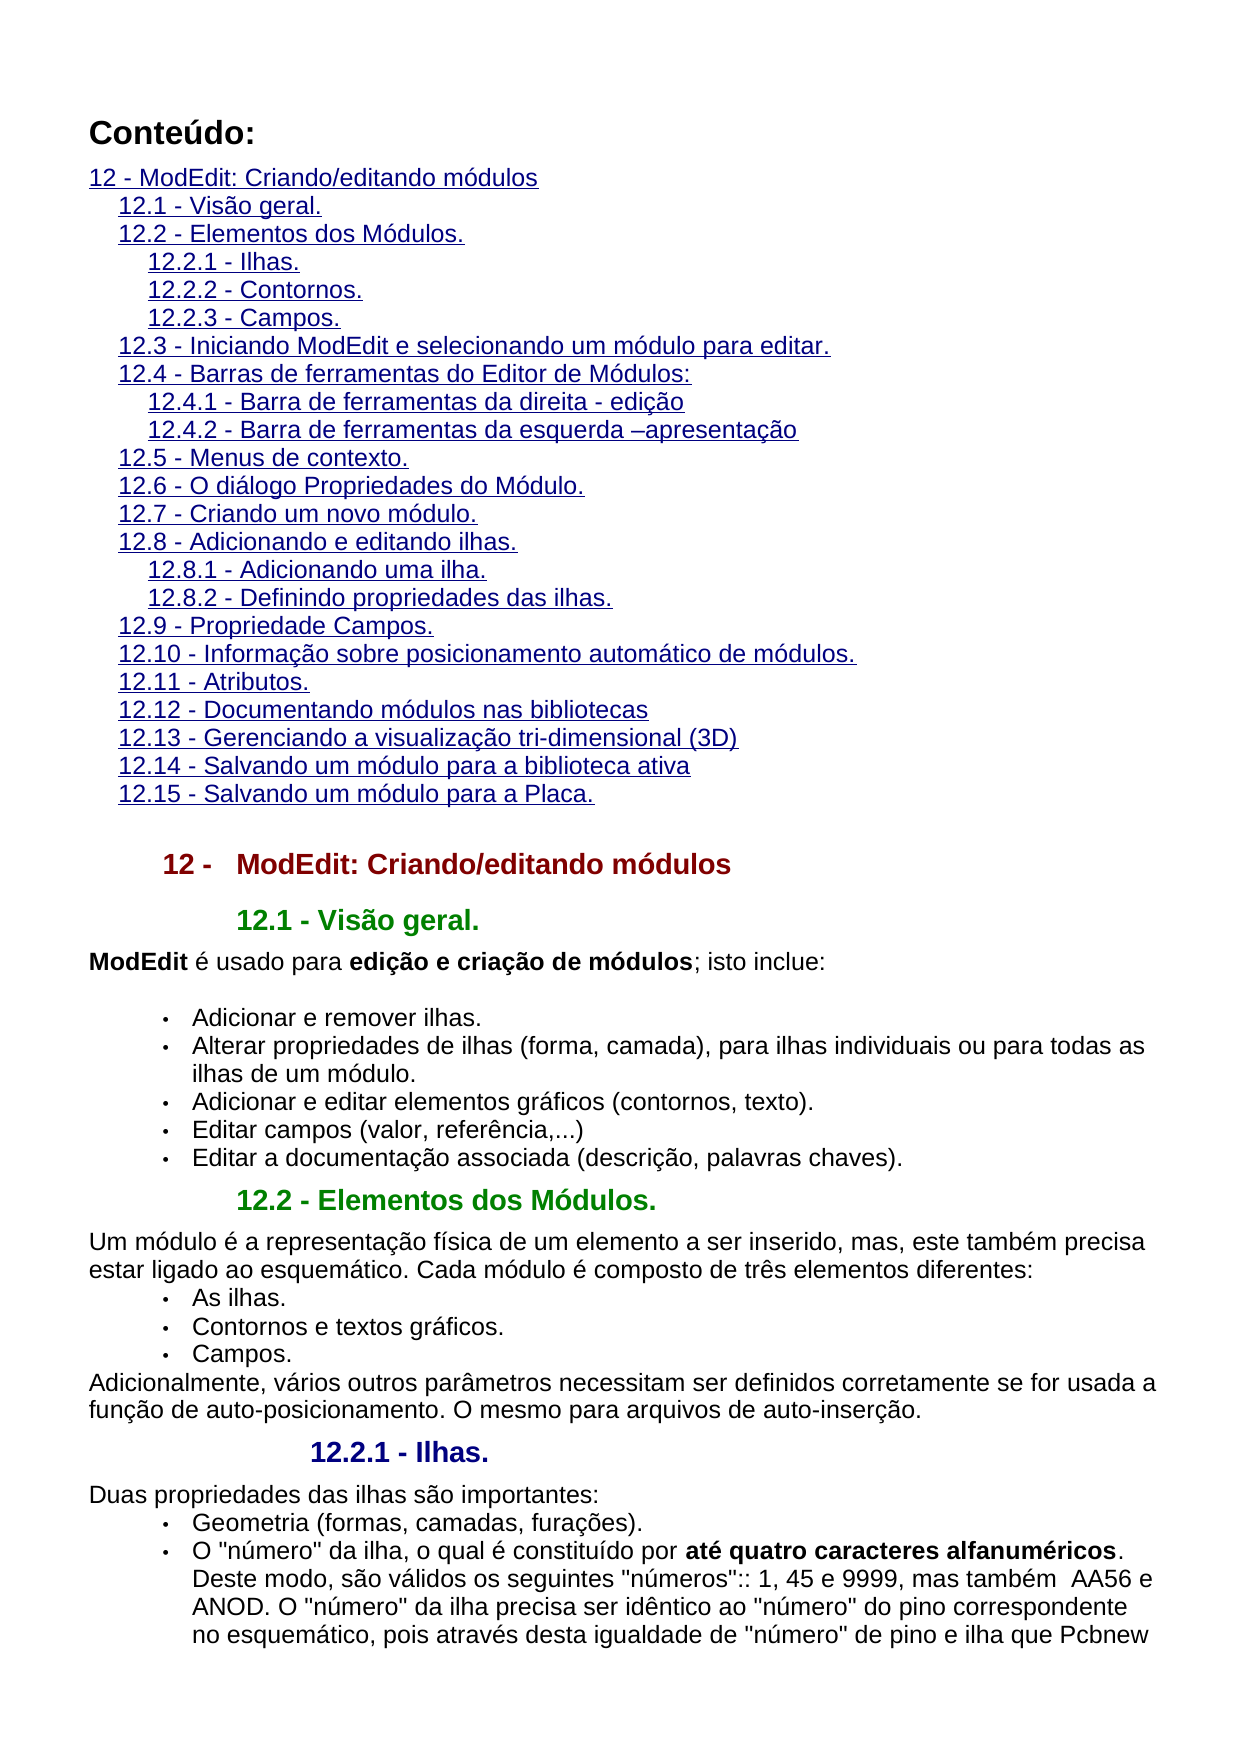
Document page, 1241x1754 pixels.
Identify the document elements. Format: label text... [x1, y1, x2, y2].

list Geometria (formas, camadas, furações). [162, 1508, 1162, 1537]
text 12.6 - O diálogo Propriedades do Módulo. [118, 472, 1162, 500]
text 12.11 - Atributos. [118, 668, 1162, 696]
text 12.4.1 - Barra de ferramentas da direita - edição [147, 388, 1162, 416]
subtitle Ilhas. [236, 1436, 1162, 1469]
text Um módulo é a representação física de um elemento a ser inserido, mas, este também precisa estar ligado ao esquemático. Cada módulo é composto de três elementos diferentes: [88, 1228, 1162, 1284]
list Adicionar e remover ilhas. [162, 1004, 1162, 1032]
text ModEdit é usado para edição e criação de módulos; isto inclue: [88, 948, 1162, 976]
text 12.2 - Elementos dos Módulos. [118, 219, 1162, 248]
list Editar campos (valor, referência,...) [162, 1116, 1162, 1144]
list Adicionar e editar elementos gráficos (contornos, texto). [162, 1088, 1162, 1116]
text 12.12 - Documentando módulos nas bibliotecas [118, 696, 1162, 724]
text 12.8 - Adicionando e editando ilhas. [118, 528, 1162, 556]
text 12.2.2 - Contornos. [147, 276, 1162, 304]
list As ilhas. [162, 1284, 1162, 1312]
subtitle Elementos dos Módulos. [162, 1184, 1162, 1217]
text 12.8.2 - Definindo propriedades das ilhas. [147, 584, 1162, 612]
text 12.14 - Salvando um módulo para a biblioteca ativa [118, 752, 1162, 780]
text Adicionalmente, vários outros parâmetros necessitam ser definidos corretamente se for usada a função de auto-posicionamento. O mesmo para arquivos de auto-inserção. [88, 1368, 1162, 1424]
text 12.5 - Menus de contexto. [118, 444, 1162, 472]
text 12.15 - Salvando um módulo para a Placa. [118, 780, 1162, 808]
text 12.4.2 - Barra de ferramentas da esquerda –apresentação [147, 416, 1162, 444]
text 12.1 - Visão geral. [118, 192, 1162, 219]
list O "número" da ilha, o qual é constituído por até quatro caracteres alfanuméricos. Deste modo, são válidos os seguintes "números":: 1, 45 e 9999, mas também AA56 e ANOD. O "número" da ilha precisa ser idêntico ao "número" do pino correspondente no esquemático, pois através desta igualdade de "número" de pino e ilha que Pcbnew [162, 1537, 1162, 1649]
list Campos. [162, 1340, 1162, 1368]
text 12.8.1 - Adicionando uma ilha. [147, 556, 1162, 584]
text 12.10 - Informação sobre posicionamento automático de módulos. [118, 640, 1162, 668]
text 12.3 - Iniciando ModEdit e selecionando um módulo para editar. [118, 332, 1162, 360]
text 12.9 - Propriedade Campos. [118, 612, 1162, 640]
text 12.13 - Gerenciando a visualização tri-dimensional (3D) [118, 724, 1162, 752]
list Contornos e textos gráficos. [162, 1312, 1162, 1340]
text 12.2.3 - Campos. [147, 304, 1162, 332]
text 12 - ModEdit: Criando/editando módulos [88, 163, 1162, 192]
subtitle Visão geral. [162, 904, 1162, 936]
subtitle Conteúdo: [88, 113, 1162, 151]
text 12.7 - Criando um novo módulo. [118, 500, 1162, 528]
text 12.4 - Barras de ferramentas do Editor de Módulos: [118, 360, 1162, 388]
text Duas propriedades das ilhas são importantes: [88, 1481, 1162, 1508]
list Editar a documentação associada (descrição, palavras chaves). [162, 1144, 1162, 1172]
subtitle ModEdit: Criando/editando módulos [88, 848, 1162, 880]
list Alterar propriedades de ilhas (forma, camada), para ilhas individuais ou para todas as ilhas de um módulo. [162, 1032, 1162, 1088]
text 12.2.1 - Ilhas. [147, 248, 1162, 276]
